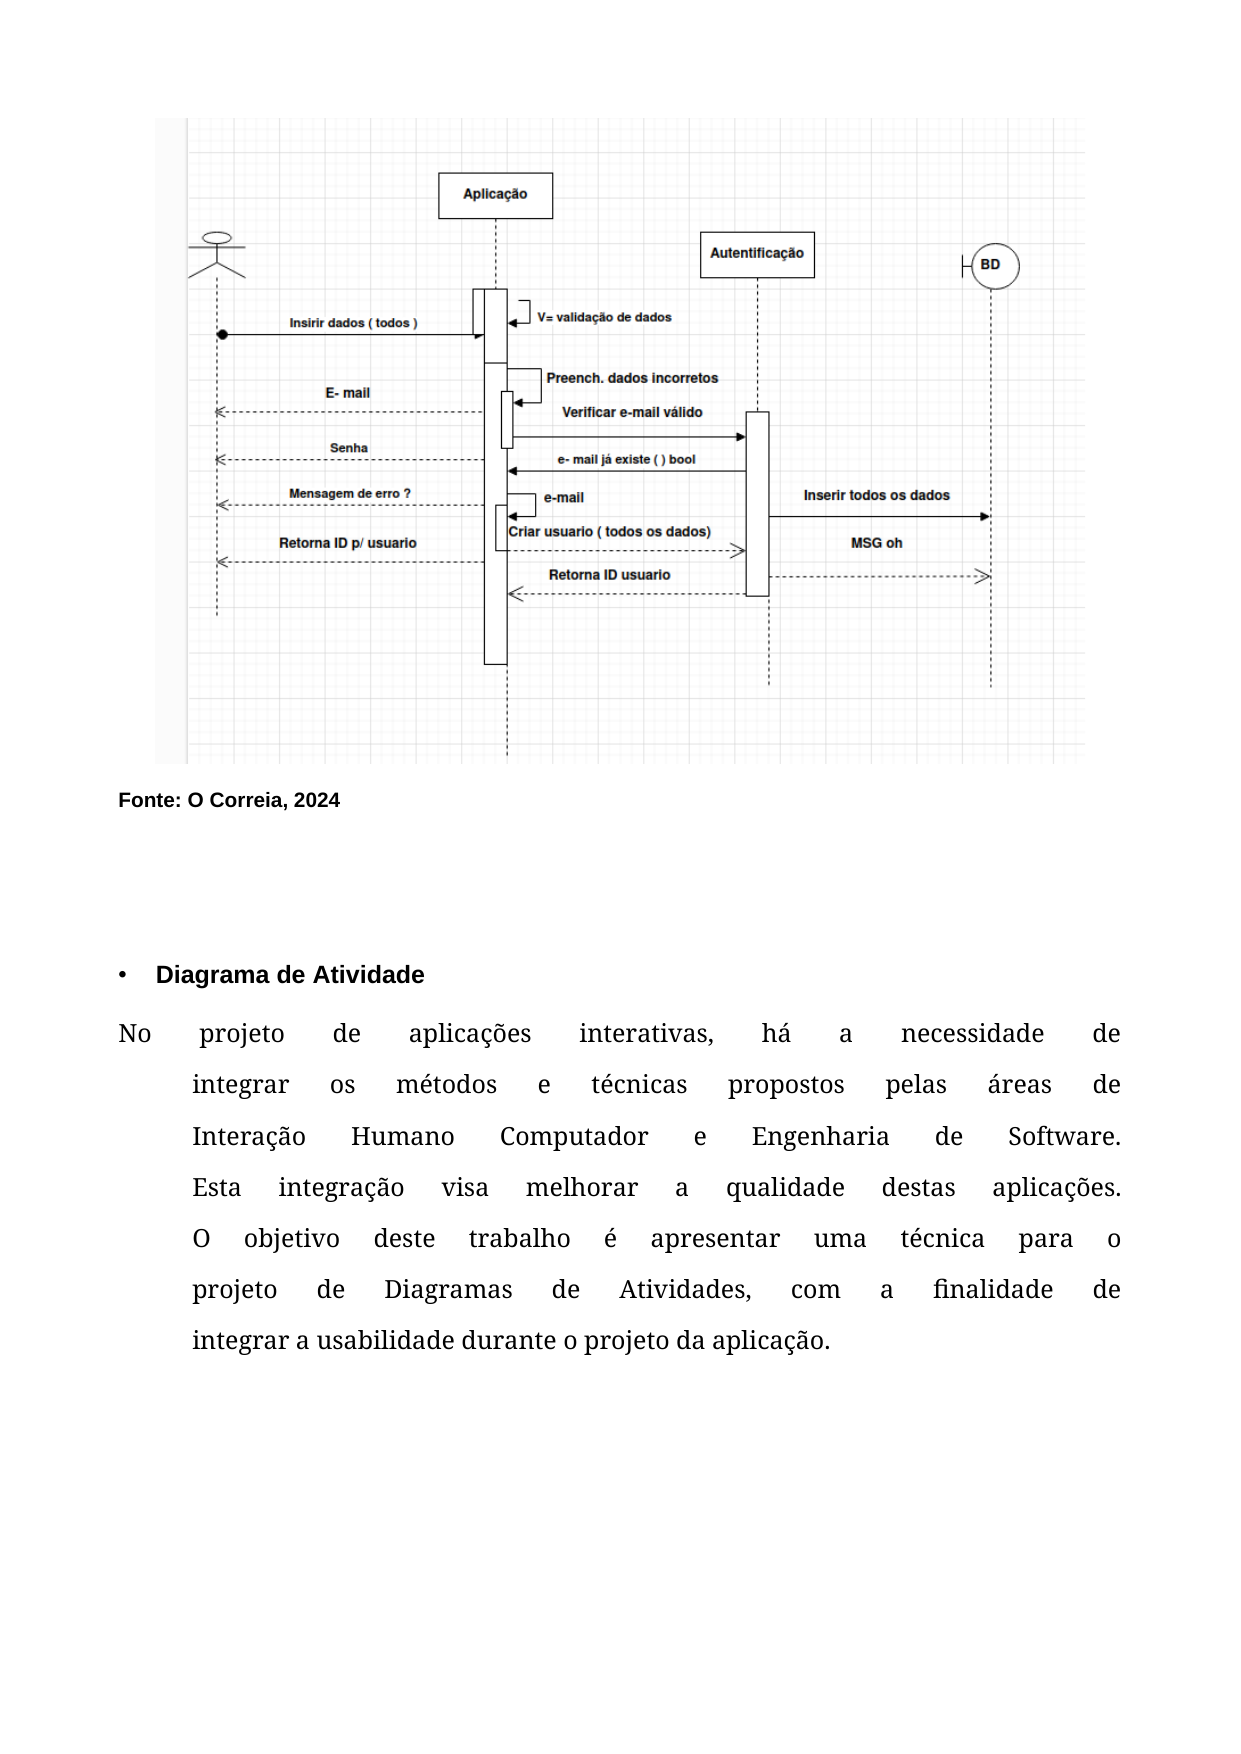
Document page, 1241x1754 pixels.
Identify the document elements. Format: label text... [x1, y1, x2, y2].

text Fonte: O Correia, 2024 [118, 118, 1122, 812]
text No projeto de aplicações interativas, há a necessidade de integrar os métodos e técnicas propostos pelas áreas de Interação Humano Computador e Engenharia de Software. Esta integração visa melhorar a qualidade destas aplicações. O objetivo deste trabalho é apresentar uma técnica para o projeto de Diagramas de Atividades, com a finalidade de integrar a usabilidade durante o projeto da aplicação. [118, 1016, 1122, 1356]
picture [155, 118, 1086, 764]
list Diagrama de Atividade [118, 960, 1122, 989]
